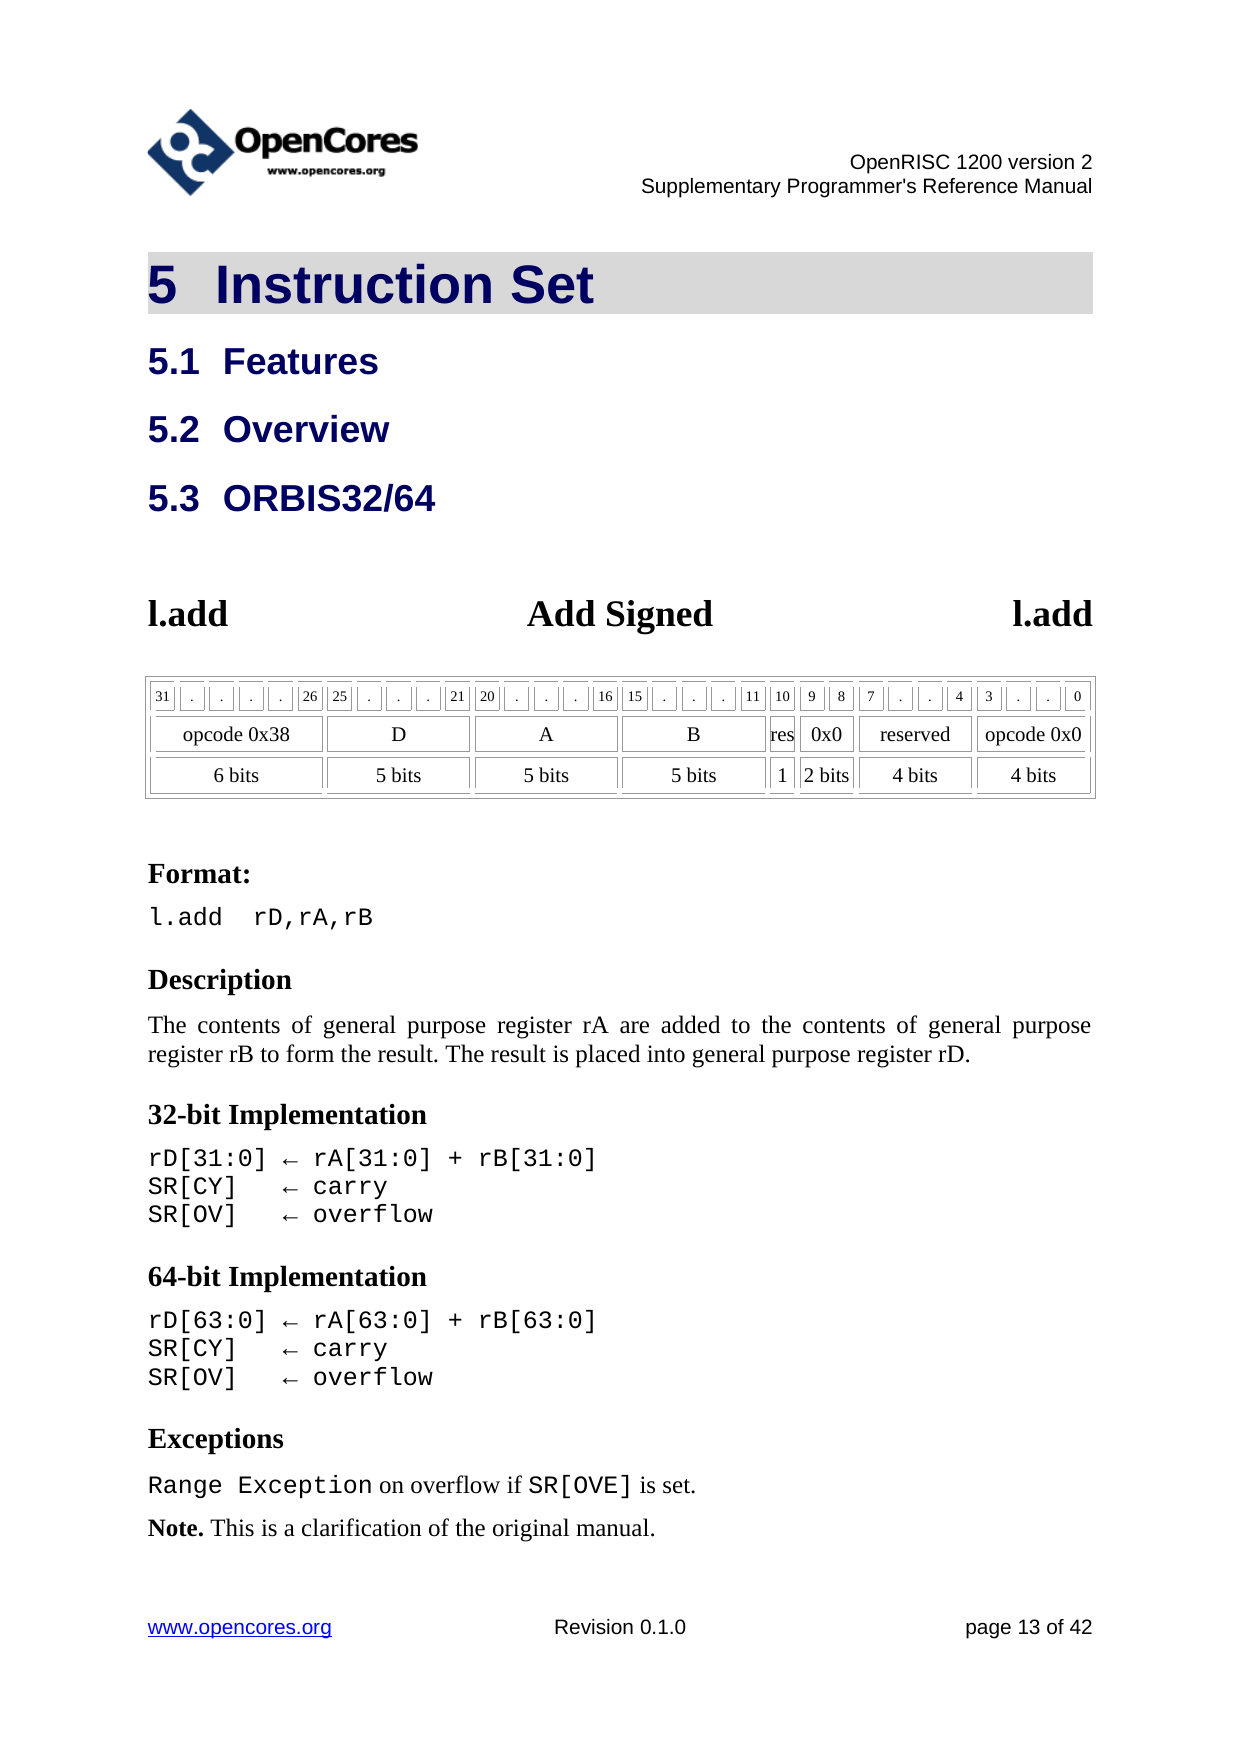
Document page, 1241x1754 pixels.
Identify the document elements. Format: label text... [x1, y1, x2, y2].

table_cell D [325, 710, 472, 751]
table_cell 6 bits [148, 751, 325, 793]
table_header . [266, 677, 295, 710]
table_cell 4 bits [856, 751, 974, 793]
table_header 4 [945, 677, 974, 710]
title Exceptions [148, 1422, 1093, 1455]
table_header . [413, 677, 443, 710]
text SR[OV] ← overflow [148, 1202, 1093, 1230]
table_cell opcode 0x38 [148, 710, 325, 751]
table_header . [207, 677, 236, 710]
text The contents of general purpose register rA are added to the contents of general purpose register rB to form the result. The result is placed into general purpose register rD. [148, 1011, 1093, 1068]
table_header . [236, 677, 266, 710]
table_header . [679, 677, 708, 710]
text Range Exception on overflow if SR[OVE] is set. [148, 1470, 1093, 1501]
table_header 16 [590, 677, 620, 710]
table_header 7 [856, 677, 886, 710]
text rD[31:0] ← rA[31:0] + rB[31:0] [148, 1145, 1093, 1174]
table_header . [561, 677, 590, 710]
table_header . [915, 677, 944, 710]
picture [147, 109, 418, 196]
table_header 21 [443, 677, 472, 710]
table_cell 1 [768, 751, 797, 793]
table_cell A [472, 710, 620, 751]
title 32-bit Implementation [148, 1097, 1093, 1131]
table_header 11 [738, 677, 767, 710]
table_header 9 [797, 677, 826, 710]
table_header . [384, 677, 413, 710]
table_header 20 [472, 677, 502, 710]
subtitle Overview [148, 408, 1093, 451]
table_header . [502, 677, 531, 710]
table_cell 2 bits [797, 751, 856, 793]
text Note. This is a clarification of the original manual. [148, 1513, 1093, 1542]
text SR[CY] ← carry [148, 1174, 1093, 1202]
table_header 25 [325, 677, 354, 710]
title 64-bit Implementation [148, 1259, 1093, 1293]
title Format: [148, 857, 1093, 890]
table_header . [1033, 677, 1063, 710]
table_header 10 [768, 677, 797, 710]
subtitle ORBIS32/64 [148, 476, 1093, 519]
table_cell 5 bits [325, 751, 472, 793]
table_header 0 [1063, 677, 1093, 710]
subtitle Instruction Set [148, 252, 1093, 314]
table_header 26 [295, 677, 325, 710]
table_header . [177, 677, 207, 710]
text SR[OV] ← overflow [148, 1364, 1093, 1393]
table_cell 4 bits [974, 751, 1093, 793]
table_cell res [768, 710, 797, 751]
text rD[63:0] ← rA[63:0] + rB[63:0] [148, 1308, 1093, 1336]
title Description [148, 962, 1093, 996]
table_cell 0x0 [797, 710, 856, 751]
subtitle Features [148, 339, 1093, 383]
table_header 15 [620, 677, 649, 710]
table_header 3 [974, 677, 1003, 710]
table_header 8 [826, 677, 856, 710]
table_header . [531, 677, 561, 710]
table_header . [708, 677, 738, 710]
table_cell reserved [856, 710, 974, 751]
table_header 31 [148, 677, 177, 710]
table_cell 5 bits [472, 751, 620, 793]
table_header . [886, 677, 915, 710]
table_header . [649, 677, 679, 710]
table_header Add Signed [325, 554, 915, 635]
text SR[CY] ← carry [148, 1336, 1093, 1364]
table_header l.add [148, 554, 325, 635]
table_header l.add [915, 554, 1093, 635]
table_header . [1004, 677, 1033, 710]
text l.add rD,rA,rB [148, 905, 1093, 933]
table_cell opcode 0x0 [974, 710, 1093, 751]
table_cell 5 bits [620, 751, 767, 793]
table_header . [354, 677, 384, 710]
table_cell B [620, 710, 767, 751]
